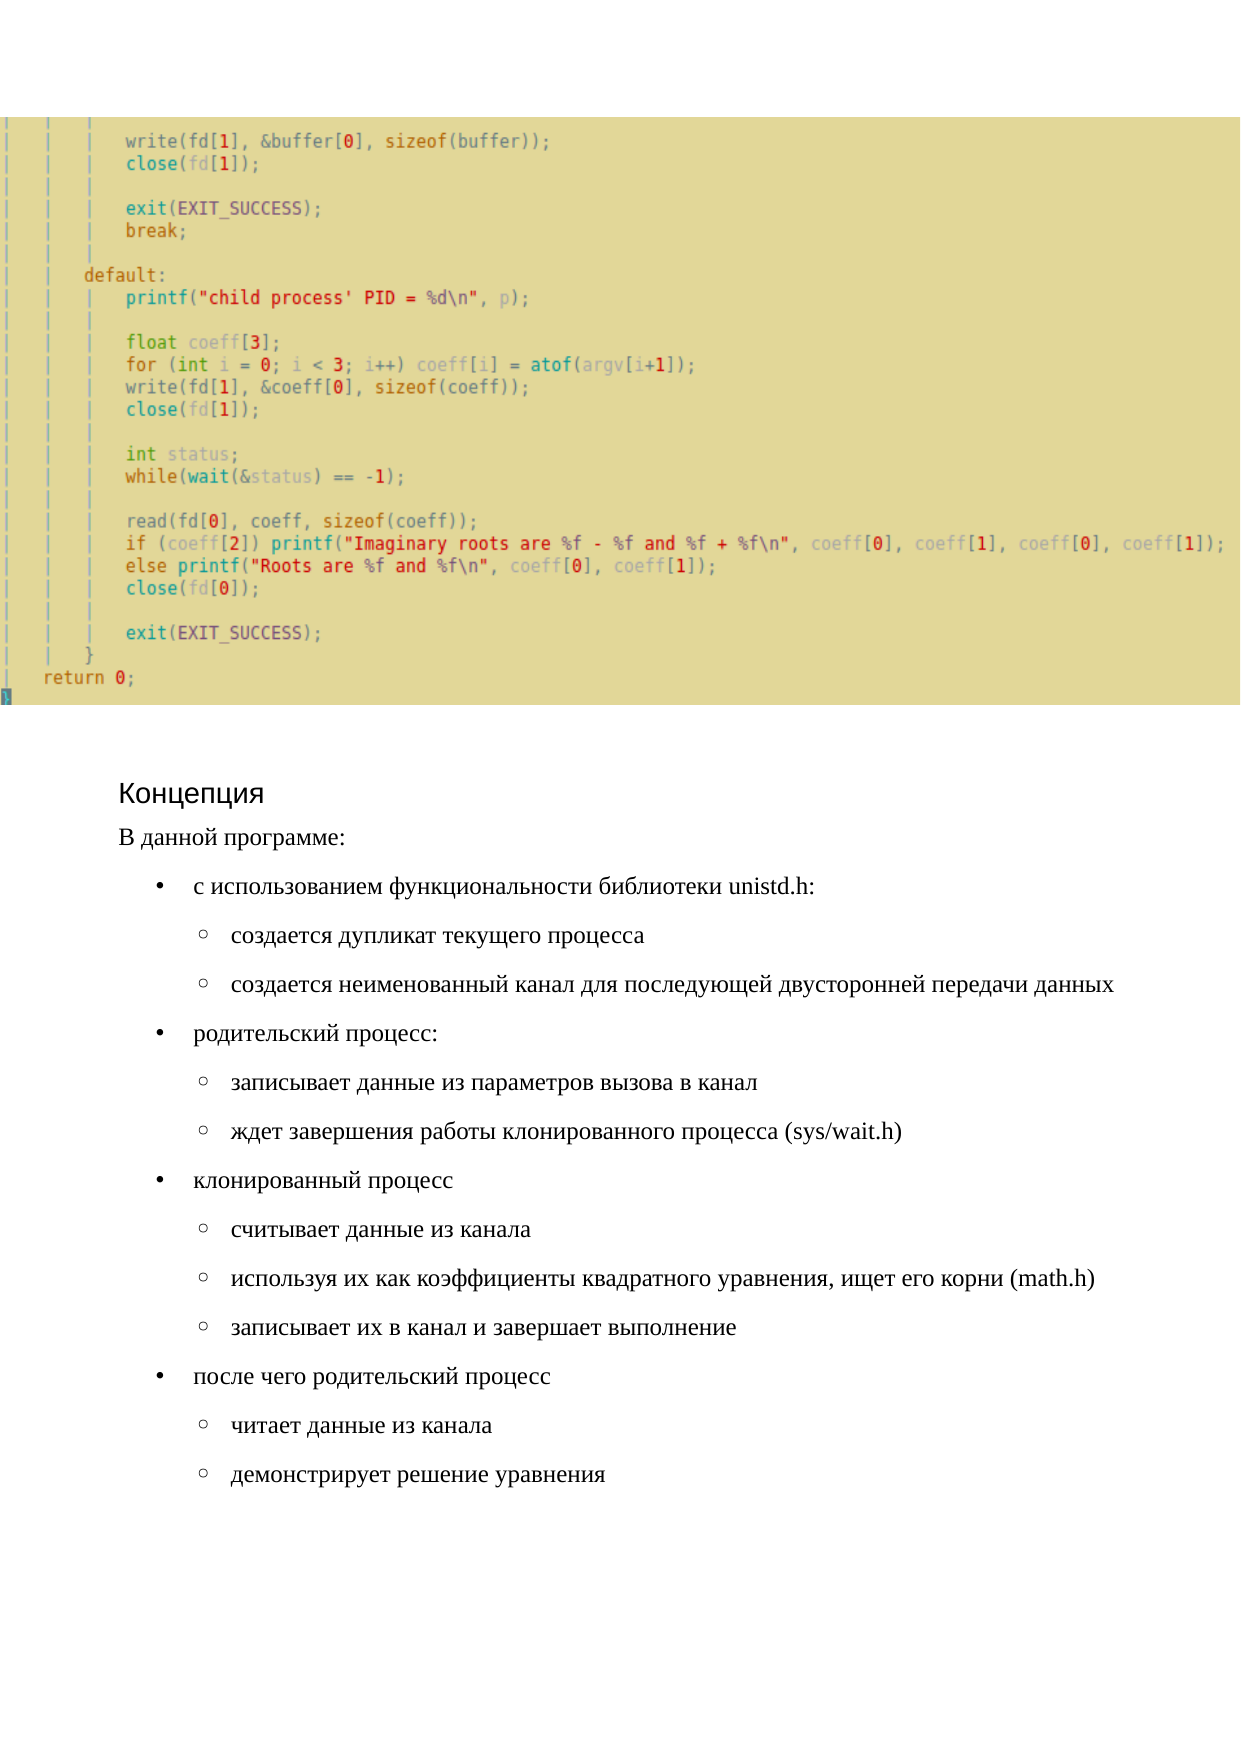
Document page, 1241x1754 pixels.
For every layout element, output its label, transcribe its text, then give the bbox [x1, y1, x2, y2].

list создается дупликат текущего процесса [193, 920, 1122, 949]
list клонированный процесс [156, 1165, 1122, 1194]
list считывает данные из канала [193, 1214, 1122, 1243]
list записывает их в канал и завершает выполнение [193, 1312, 1122, 1341]
picture [0, 117, 1241, 705]
list используя их как коэффициенты квадратного уравнения, ищет его корни (math.h) [193, 1263, 1122, 1292]
list записывает данные из параметров вызова в канал [193, 1067, 1122, 1096]
subtitle Концепция [118, 776, 1122, 809]
list читает данные из канала [193, 1411, 1122, 1439]
list демонстрирует решение уравнения [193, 1459, 1122, 1488]
list с использованием функциональности библиотеки unistd.h: [156, 871, 1122, 899]
text В данной программе: [118, 822, 1122, 851]
list родительский процесс: [156, 1018, 1122, 1047]
list после чего родительский процесс [156, 1361, 1122, 1390]
list ждет завершения работы клонированного процесса (sys/wait.h) [193, 1116, 1122, 1145]
list создается неименованный канал для последующей двусторонней передачи данных [193, 969, 1122, 998]
